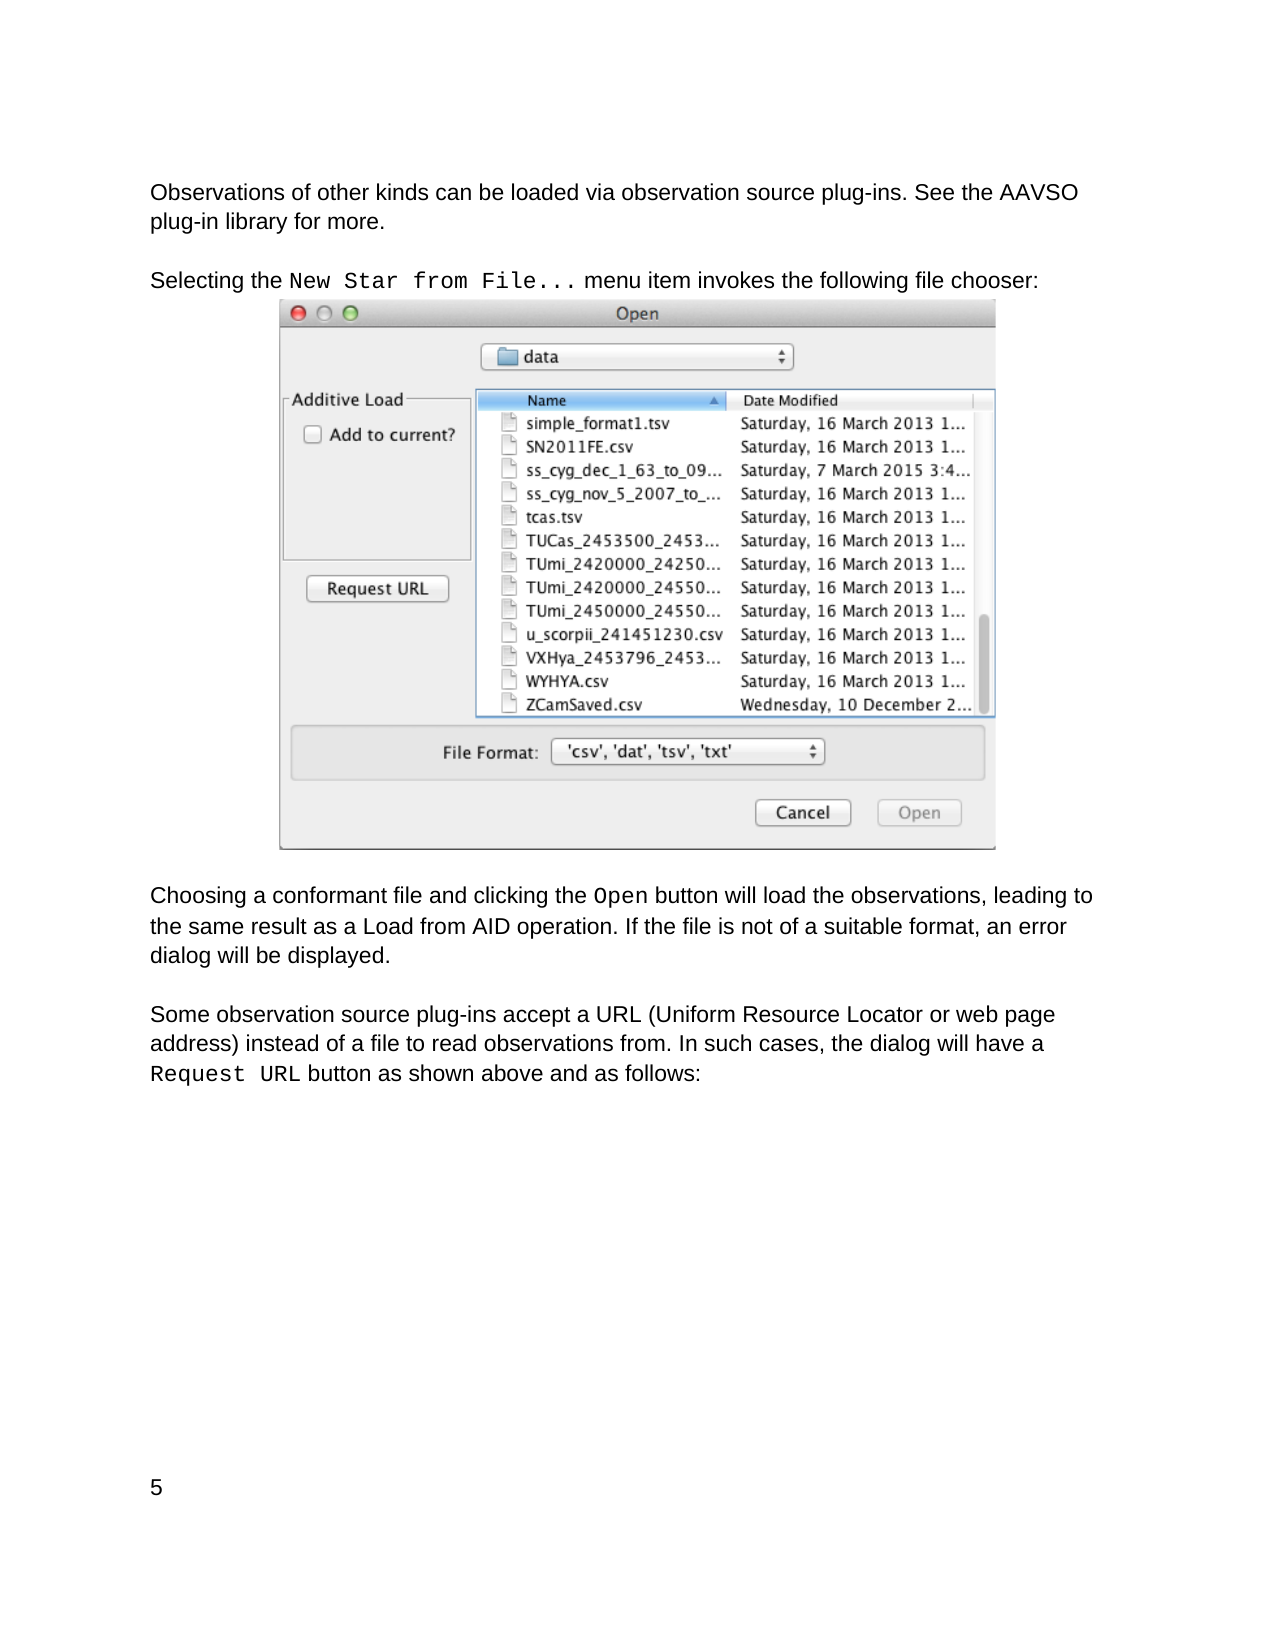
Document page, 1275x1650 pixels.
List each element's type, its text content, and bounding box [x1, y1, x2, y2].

text Some observation source plug-ins accept a URL (Uniform Resource Locator or web page address) instead of a file to read observations from. In such cases, the dialog will have a Request URL button as shown above and as follows: [150, 1002, 1125, 1088]
text Observations of other kinds can be loaded via observation source plug-ins. See the AAVSO plug-in library for more. [150, 179, 1125, 234]
text Selecting the New Star from File... menu item invokes the following file chooser: [150, 267, 1125, 295]
picture [279, 299, 996, 850]
text Choosing a conformant file and clicking the Open button will load the observations, leading to the same result as a Load from AID operation. If the file is not of a suitable format, an error dialog will be displayed. [150, 882, 1125, 969]
